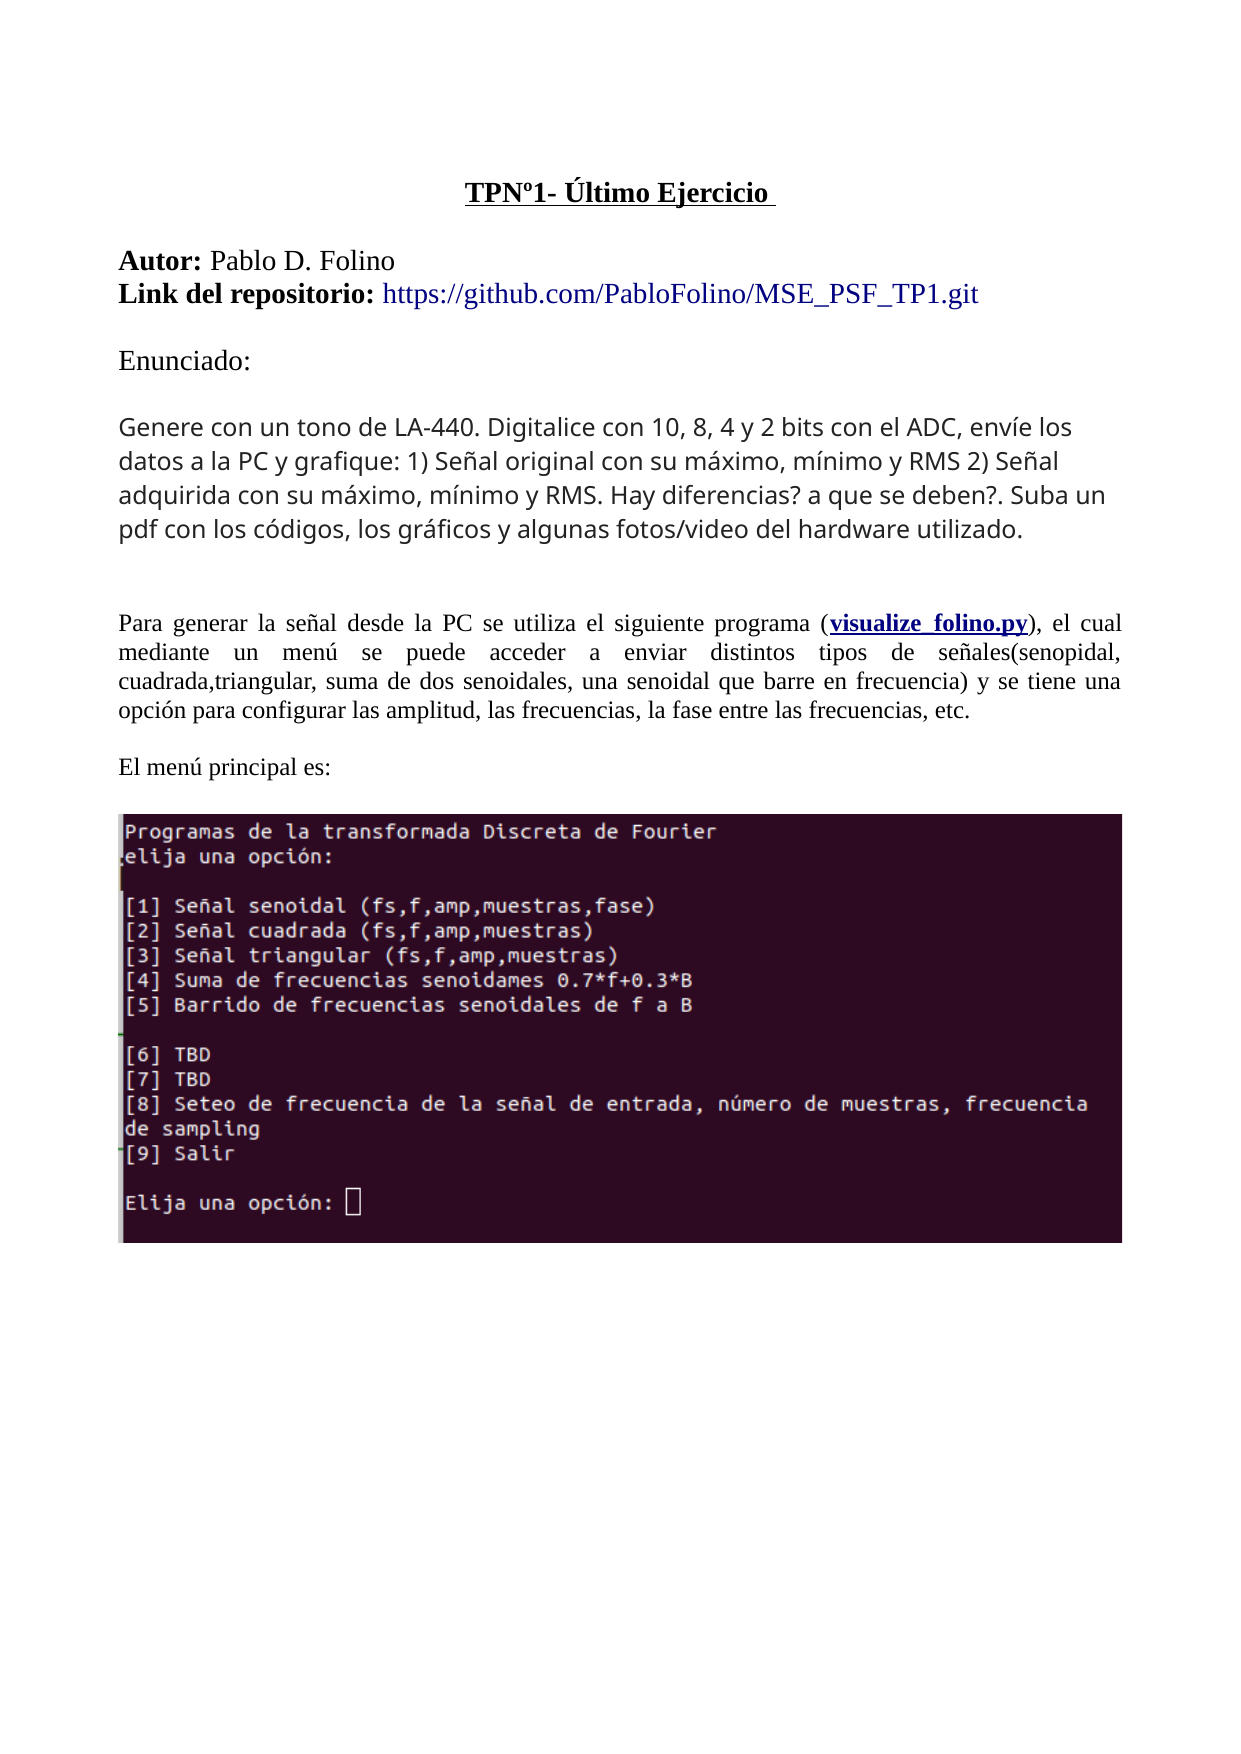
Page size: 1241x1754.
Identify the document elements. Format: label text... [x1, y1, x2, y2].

text Enunciado: [118, 343, 1122, 377]
text Link del repositorio: https://github.com/PabloFolino/MSE_PSF_TP1.git [118, 276, 1122, 310]
text TPNº1- Último Ejercicio [118, 176, 1122, 209]
text Genere con un tono de LA-440. Digitalice con 10, 8, 4 y 2 bits con el ADC, envíe los datos a la PC y graﬁque: 1) Señal original con su máximo, mínimo y RMS 2) Señal adquirida con su máximo, mínimo y RMS. Hay diferencias? a que se deben?. Suba un pdf con los códigos, los gráficos y algunas fotos/video del hardware utilizado. [118, 410, 1122, 546]
text Autor: Pablo D. Folino [118, 243, 1122, 276]
text El menú principal es: [118, 752, 1122, 781]
picture [118, 814, 1123, 1243]
text Para generar la señal desde la PC se utiliza el siguiente programa (visualize_folino.py), el cual mediante un menú se puede acceder a enviar distintos tipos de señales(senopidal, cuadrada,triangular, suma de dos senoidales, una senoidal que barre en frecuencia) y se tiene una opción para configurar las amplitud, las frecuencias, la fase entre las frecuencias, etc. [118, 608, 1122, 723]
